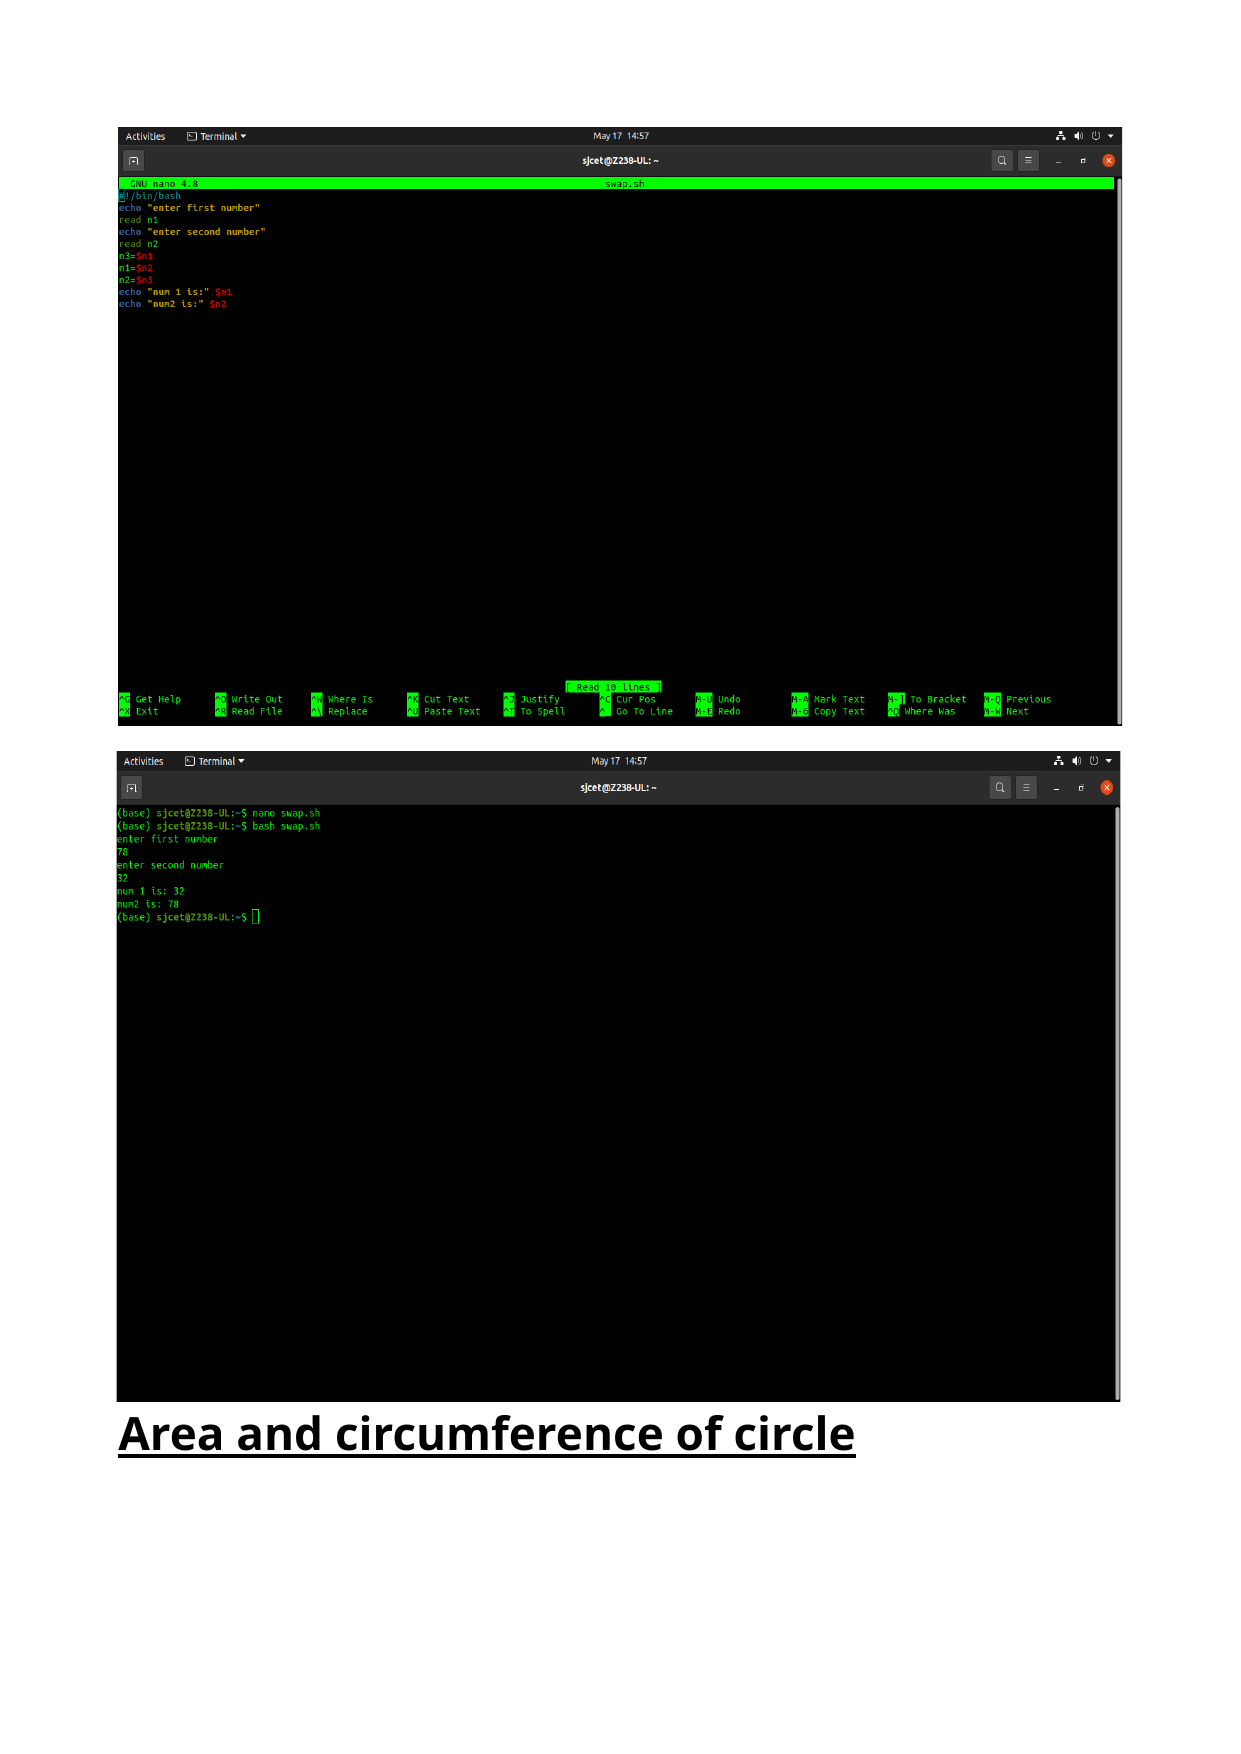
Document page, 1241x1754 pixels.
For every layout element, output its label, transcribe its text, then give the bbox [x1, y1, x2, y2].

picture [118, 127, 1123, 726]
text Area and circumference of circle [118, 1122, 1122, 1464]
picture [116, 751, 1121, 1402]
